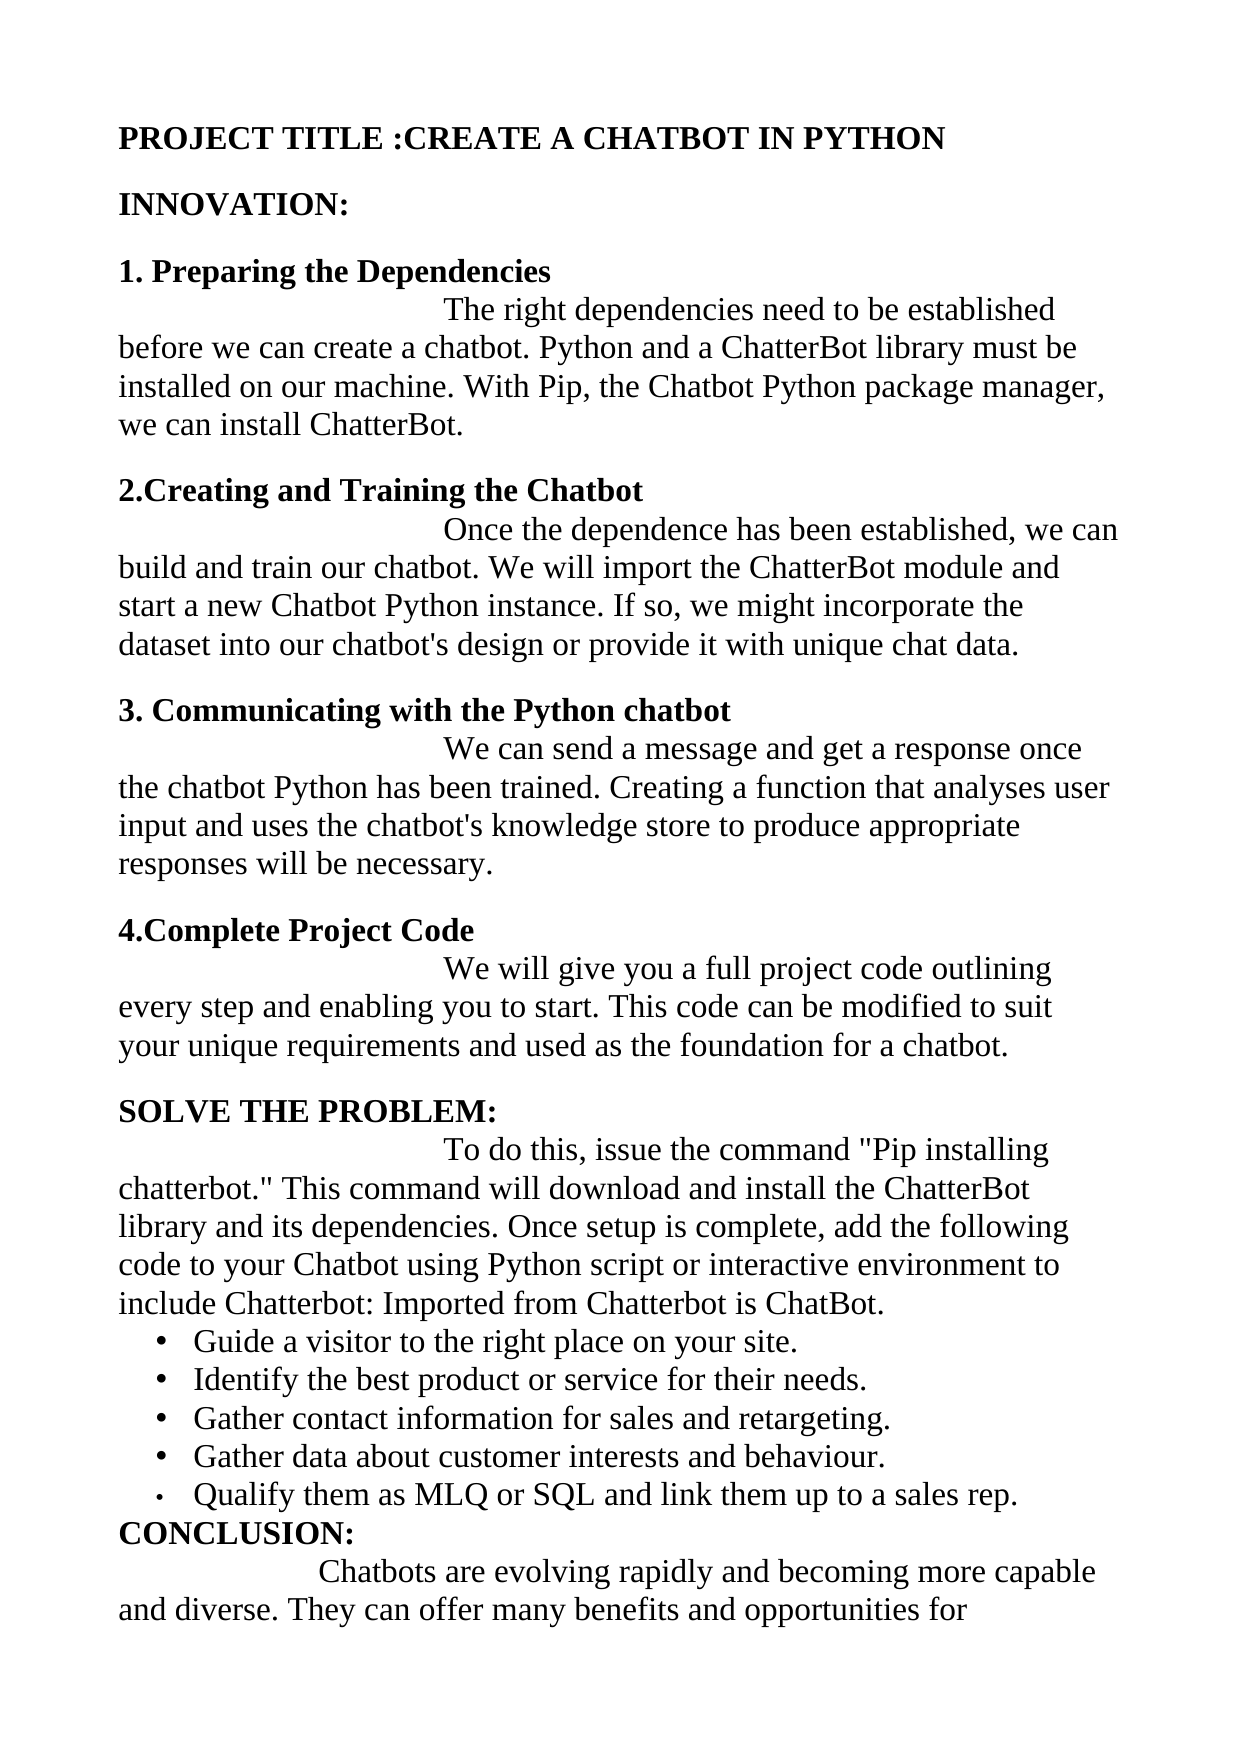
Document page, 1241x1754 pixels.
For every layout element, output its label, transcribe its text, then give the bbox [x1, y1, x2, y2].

text We can send a message and get a response once the chatbot Python has been trained. Creating a function that analyses user input and uses the chatbot's knowledge store to produce appropriate responses will be necessary. [118, 728, 1122, 882]
text 4.Complete Project Code [118, 910, 1122, 948]
text 2.Creating and Training the Chatbot [118, 471, 1122, 509]
text 1. Preparing the Dependencies [118, 251, 1122, 289]
text 3. Communicating with the Python chatbot [118, 690, 1122, 728]
text We will give you a full project code outlining every step and enabling you to start. This code can be modified to suit your unique requirements and used as the foundation for a chatbot. [118, 948, 1122, 1063]
text Chatbots are evolving rapidly and becoming more capable and diverse. They can offer many benefits and opportunities for [118, 1551, 1122, 1628]
list Gather contact information for sales and retargeting. [156, 1398, 1122, 1436]
text PROJECT TITLE :CREATE A CHATBOT IN PYTHON [118, 118, 1122, 156]
text SOLVE THE PROBLEM: [118, 1091, 1122, 1129]
list Identify the best product or service for their needs. [156, 1359, 1122, 1398]
list Qualify them as MLQ or SQL and link them up to a sales rep. [156, 1474, 1122, 1513]
text Once the dependence has been established, we can build and train our chatbot. We will import the ChatterBot module and start a new Chatbot Python instance. If so, we might incorporate the dataset into our chatbot's design or provide it with unique chat data. [118, 509, 1122, 662]
text To do this, issue the command "Pip installing chatterbot." This command will download and install the ChatterBot library and its dependencies. Once setup is complete, add the following code to your Chatbot using Python script or interactive environment to include Chatterbot: Imported from Chatterbot is ChatBot. [118, 1129, 1122, 1321]
text CONCLUSION: [118, 1513, 1122, 1551]
text The right dependencies need to be established before we can create a chatbot. Python and a ChatterBot library must be installed on our machine. With Pip, the Chatbot Python package manager, we can install ChatterBot. [118, 289, 1122, 442]
text INNOVATION: [118, 184, 1122, 223]
list Gather data about customer interests and behaviour. [156, 1436, 1122, 1474]
list Guide a visitor to the right place on your site. [156, 1321, 1122, 1359]
